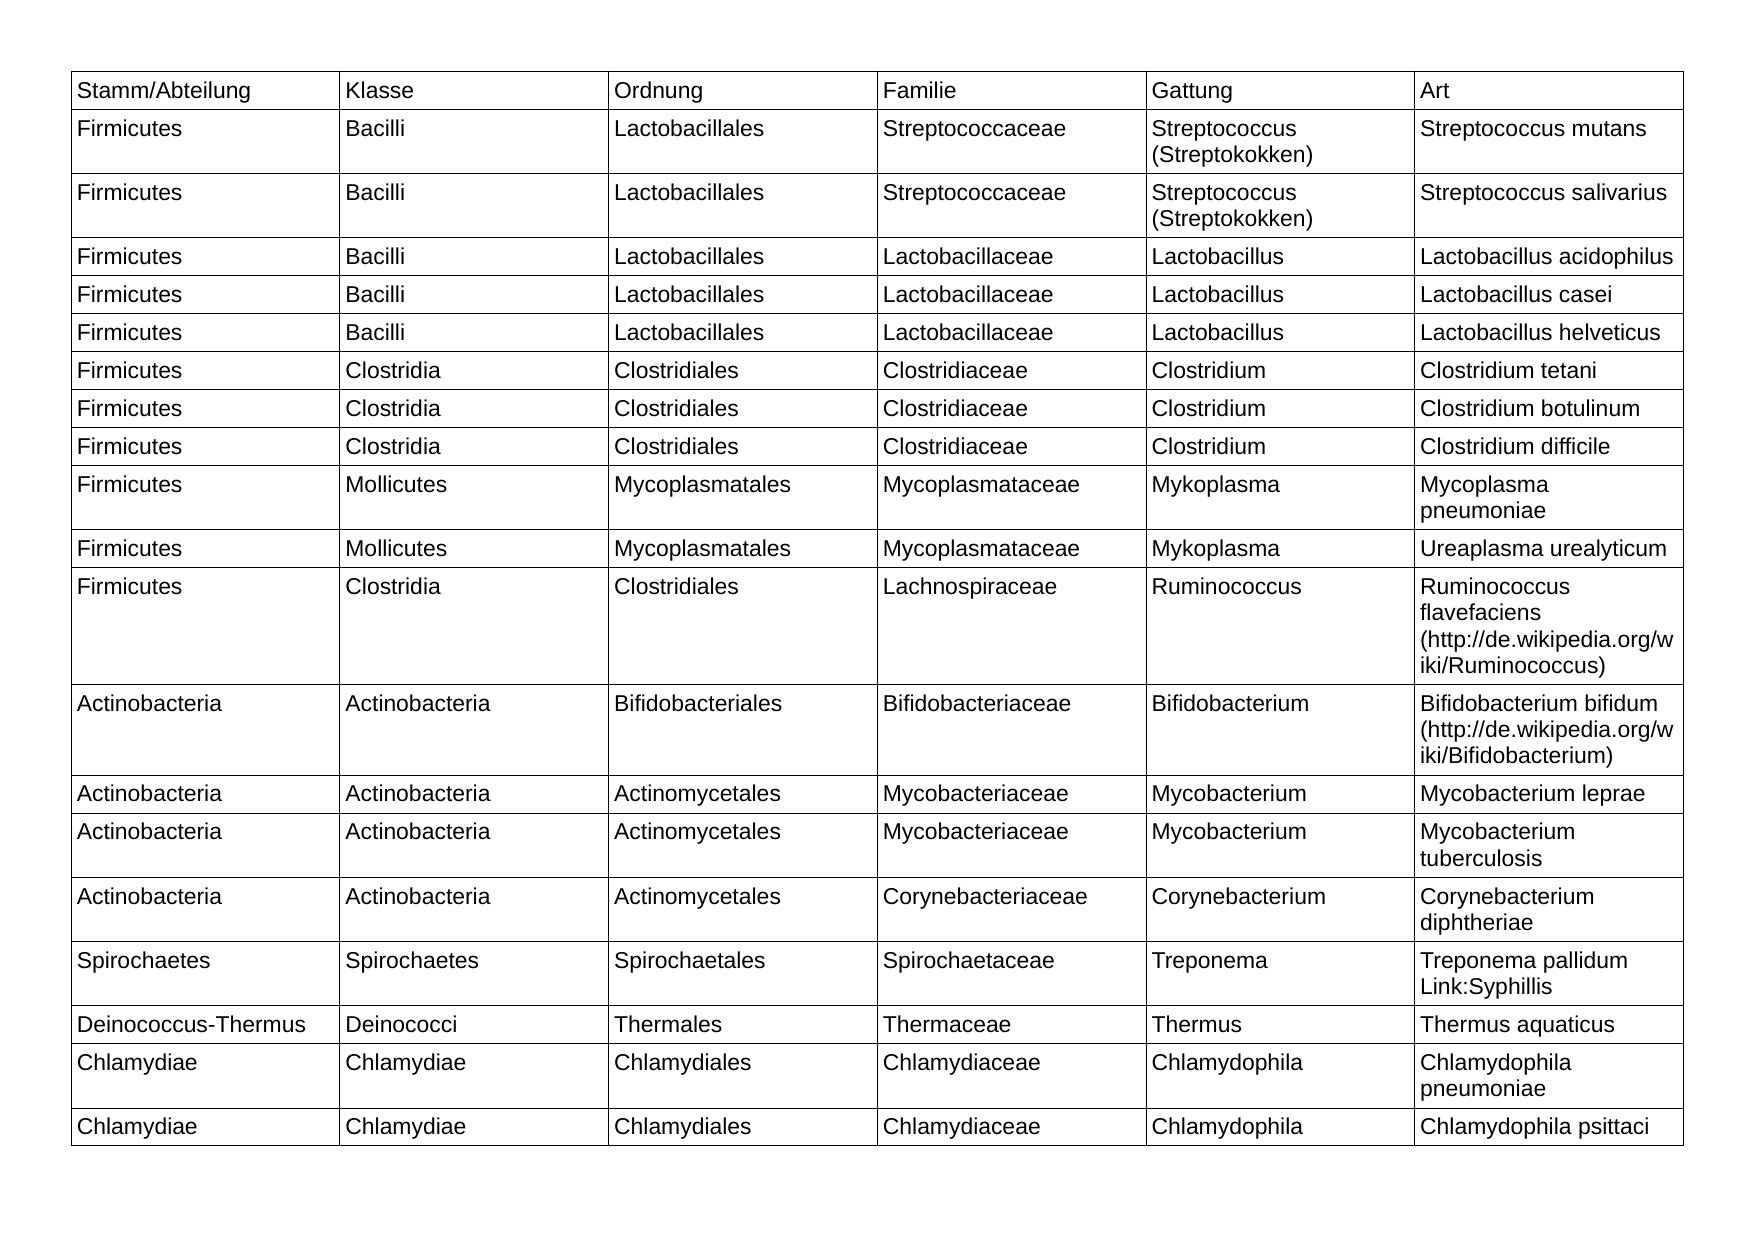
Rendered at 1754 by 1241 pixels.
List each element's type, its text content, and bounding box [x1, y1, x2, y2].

table_cell Clostridium [1147, 428, 1414, 465]
table_cell Mycobacterium [1147, 814, 1414, 877]
table_cell Chlamydophila psittaci [1415, 1109, 1683, 1145]
table_cell Mykoplasma [1147, 530, 1414, 567]
table_cell Spirochaetaceae [878, 942, 1146, 1005]
table_cell Bifidobacteriales [609, 685, 877, 774]
table_cell Streptococcaceae [878, 110, 1146, 173]
table_cell Clostridia [340, 390, 608, 427]
table_cell Chlamydiales [609, 1044, 877, 1107]
table_cell Clostridia [340, 568, 608, 684]
table_cell Lactobacillus acidophilus [1415, 238, 1683, 275]
table_cell Thermales [609, 1006, 877, 1043]
table_cell Treponema pallidum Link:Syphillis [1415, 942, 1683, 1005]
table_cell Lachnospiraceae [878, 568, 1146, 684]
table_cell Streptococcus mutans [1415, 110, 1683, 173]
table_cell Bacilli [340, 276, 608, 313]
table_cell Streptococcus (Streptokokken) [1147, 110, 1414, 173]
table_cell Clostridium difficile [1415, 428, 1683, 465]
table_cell Actinobacteria [340, 878, 608, 941]
table_cell Mycoplasmataceae [878, 530, 1146, 567]
table_cell Clostridiales [609, 428, 877, 465]
table_cell Lactobacillales [609, 276, 877, 313]
table_cell Clostridia [340, 428, 608, 465]
table_cell Clostridium [1147, 352, 1414, 389]
table_cell Actinomycetales [609, 814, 877, 877]
table_cell Mycoplasma pneumoniae [1415, 466, 1683, 529]
table_cell Bacilli [340, 174, 608, 237]
table_cell Mycobacterium tuberculosis [1415, 814, 1683, 877]
table_header Ordnung [609, 72, 877, 109]
table_cell Mycobacteriaceae [878, 776, 1146, 812]
table_cell Firmicutes [72, 352, 339, 389]
table_cell Mycobacteriaceae [878, 814, 1146, 877]
table_cell Firmicutes [72, 530, 339, 567]
table_cell Chlamydiales [609, 1109, 877, 1145]
table_cell Firmicutes [72, 174, 339, 237]
table_cell Mycobacterium leprae [1415, 776, 1683, 812]
table_cell Actinomycetales [609, 776, 877, 812]
table_cell Bifidobacterium bifidum (http://de.wikipedia.org/wiki/Bifidobacterium) [1415, 685, 1683, 774]
table_cell Mycobacterium [1147, 776, 1414, 812]
table_cell Lactobacillaceae [878, 276, 1146, 313]
table_cell Corynebacteriaceae [878, 878, 1146, 941]
table_cell Chlamydiaceae [878, 1044, 1146, 1107]
table_cell Chlamydophila [1147, 1109, 1414, 1145]
table_header Klasse [340, 72, 608, 109]
table_cell Clostridiaceae [878, 352, 1146, 389]
table_cell Bacilli [340, 110, 608, 173]
table_cell Deinococcus-Thermus [72, 1006, 339, 1043]
table_cell Corynebacterium diphtheriae [1415, 878, 1683, 941]
table_cell Firmicutes [72, 390, 339, 427]
table_cell Lactobacillus casei [1415, 276, 1683, 313]
table_cell Thermus aquaticus [1415, 1006, 1683, 1043]
table_cell Lactobacillales [609, 238, 877, 275]
table_cell Deinococci [340, 1006, 608, 1043]
table_cell Clostridiaceae [878, 428, 1146, 465]
table_cell Ruminococcus flavefaciens (http://de.wikipedia.org/wiki/Ruminococcus) [1415, 568, 1683, 684]
table_cell Clostridiales [609, 352, 877, 389]
table_cell Ruminococcus [1147, 568, 1414, 684]
table_cell Actinobacteria [340, 685, 608, 774]
table_cell Firmicutes [72, 428, 339, 465]
table_cell Thermus [1147, 1006, 1414, 1043]
table_cell Lactobacillaceae [878, 314, 1146, 351]
table_cell Lactobacillales [609, 314, 877, 351]
table_cell Bacilli [340, 238, 608, 275]
table_cell Thermaceae [878, 1006, 1146, 1043]
table_cell Bacilli [340, 314, 608, 351]
table_cell Lactobacillales [609, 110, 877, 173]
table_cell Actinobacteria [340, 814, 608, 877]
table_cell Actinomycetales [609, 878, 877, 941]
table_cell Firmicutes [72, 238, 339, 275]
table_cell Lactobacillus [1147, 276, 1414, 313]
table_cell Chlamydiae [340, 1109, 608, 1145]
table_cell Actinobacteria [340, 776, 608, 812]
table_cell Firmicutes [72, 110, 339, 173]
table_cell Clostridium tetani [1415, 352, 1683, 389]
table_cell Chlamydophila pneumoniae [1415, 1044, 1683, 1107]
table_cell Mycoplasmatales [609, 530, 877, 567]
table_cell Spirochaetes [72, 942, 339, 1005]
table_cell Clostridium botulinum [1415, 390, 1683, 427]
table_cell Streptococcaceae [878, 174, 1146, 237]
table_cell Chlamydiae [72, 1044, 339, 1107]
table_cell Ureaplasma urealyticum [1415, 530, 1683, 567]
table_cell Chlamydiae [340, 1044, 608, 1107]
table_cell Mollicutes [340, 466, 608, 529]
table_cell Firmicutes [72, 568, 339, 684]
table_cell Chlamydiaceae [878, 1109, 1146, 1145]
table_cell Lactobacillaceae [878, 238, 1146, 275]
table_cell Actinobacteria [72, 814, 339, 877]
table_cell Lactobacillus [1147, 314, 1414, 351]
table_cell Mollicutes [340, 530, 608, 567]
table_cell Chlamydophila [1147, 1044, 1414, 1107]
table_cell Mykoplasma [1147, 466, 1414, 529]
table_cell Streptococcus (Streptokokken) [1147, 174, 1414, 237]
table_cell Streptococcus salivarius [1415, 174, 1683, 237]
table_cell Mycoplasmatales [609, 466, 877, 529]
table_cell Clostridiales [609, 568, 877, 684]
table_cell Spirochaetales [609, 942, 877, 1005]
table_header Stamm/Abteilung [72, 72, 339, 109]
table_cell Bifidobacteriaceae [878, 685, 1146, 774]
table_cell Chlamydiae [72, 1109, 339, 1145]
table_cell Firmicutes [72, 314, 339, 351]
table_cell Spirochaetes [340, 942, 608, 1005]
table_cell Clostridiales [609, 390, 877, 427]
table_header Gattung [1147, 72, 1414, 109]
table_cell Lactobacillus [1147, 238, 1414, 275]
table_cell Clostridium [1147, 390, 1414, 427]
table_cell Corynebacterium [1147, 878, 1414, 941]
table_cell Clostridiaceae [878, 390, 1146, 427]
table_cell Lactobacillales [609, 174, 877, 237]
table_header Art [1415, 72, 1683, 109]
table_cell Bifidobacterium [1147, 685, 1414, 774]
table_cell Firmicutes [72, 276, 339, 313]
table_cell Firmicutes [72, 466, 339, 529]
table_header Familie [878, 72, 1146, 109]
table_cell Actinobacteria [72, 685, 339, 774]
table_cell Mycoplasmataceae [878, 466, 1146, 529]
table_cell Clostridia [340, 352, 608, 389]
table_cell Actinobacteria [72, 878, 339, 941]
table_cell Treponema [1147, 942, 1414, 1005]
table_cell Lactobacillus helveticus [1415, 314, 1683, 351]
table_cell Actinobacteria [72, 776, 339, 812]
